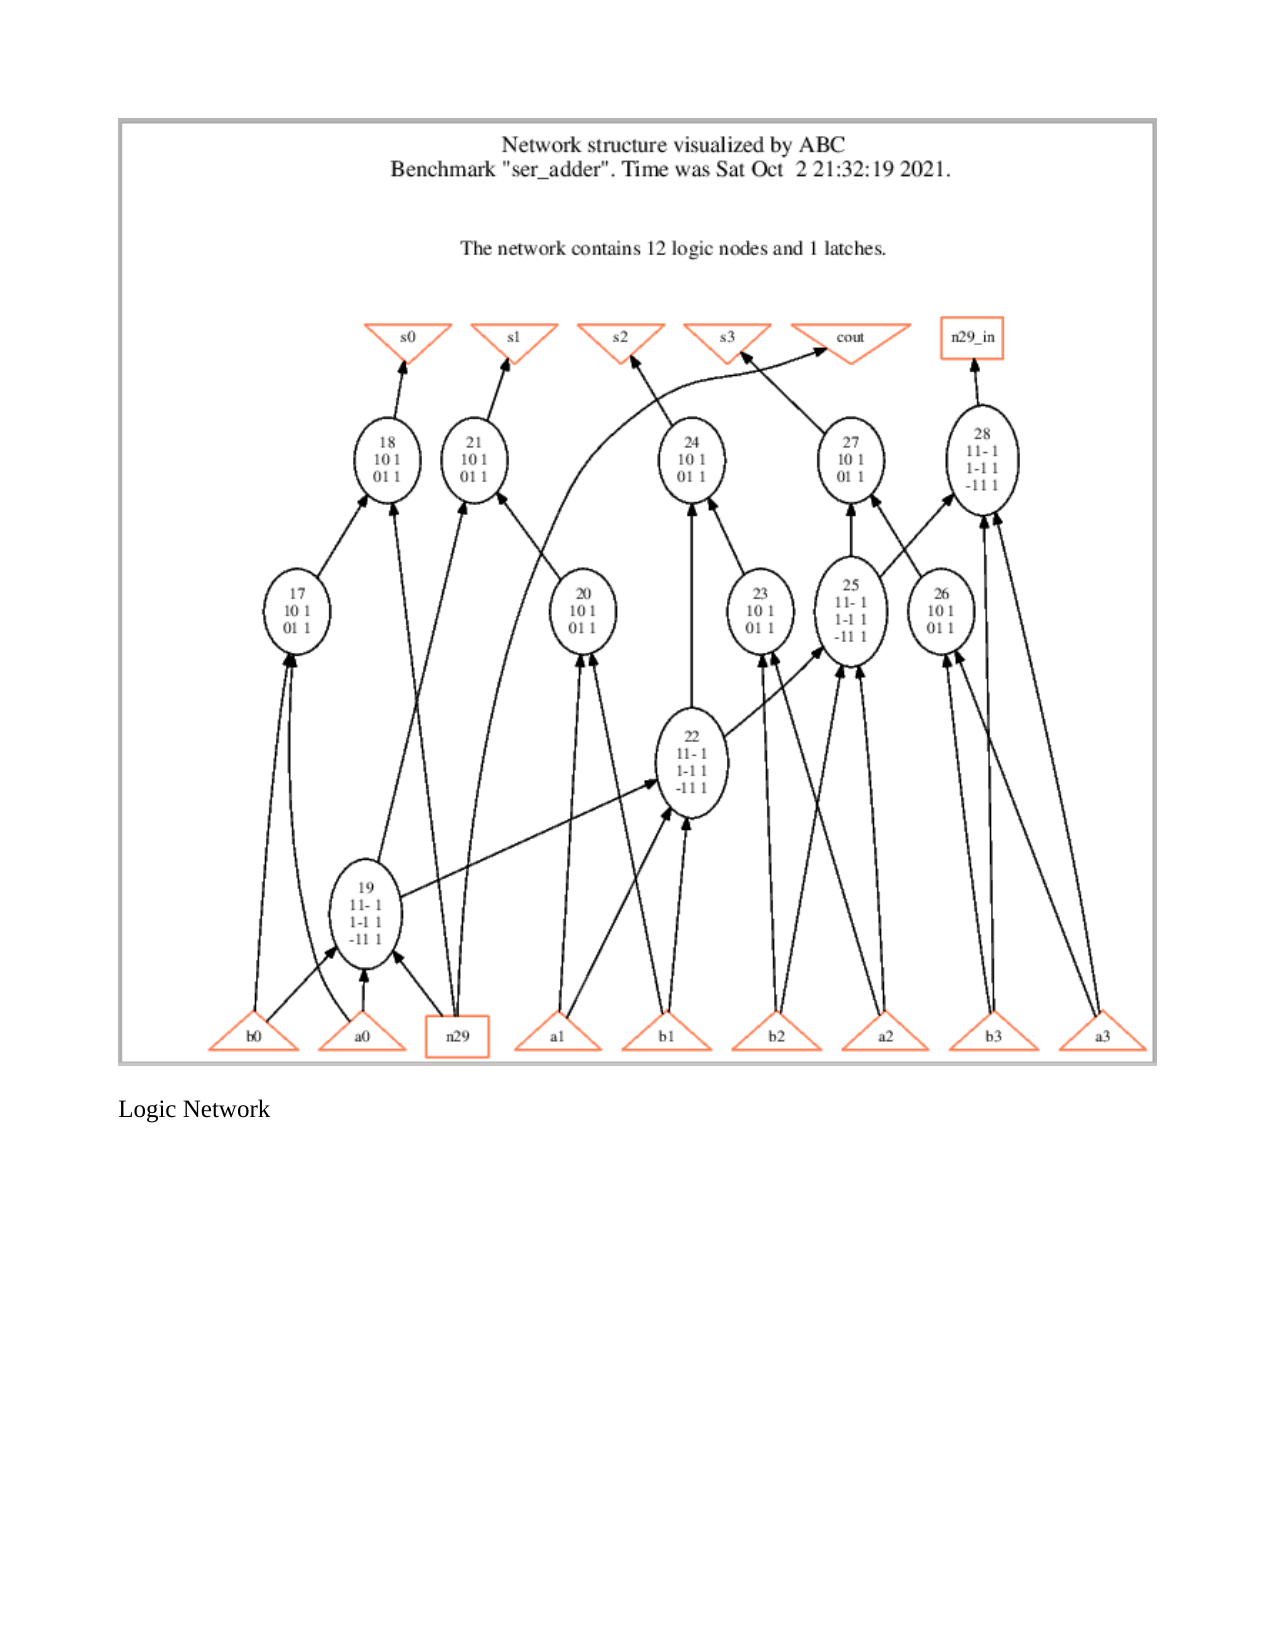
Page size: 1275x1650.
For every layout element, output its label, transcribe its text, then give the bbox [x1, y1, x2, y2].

text Logic Network [118, 1094, 1157, 1123]
picture [118, 118, 1157, 1066]
